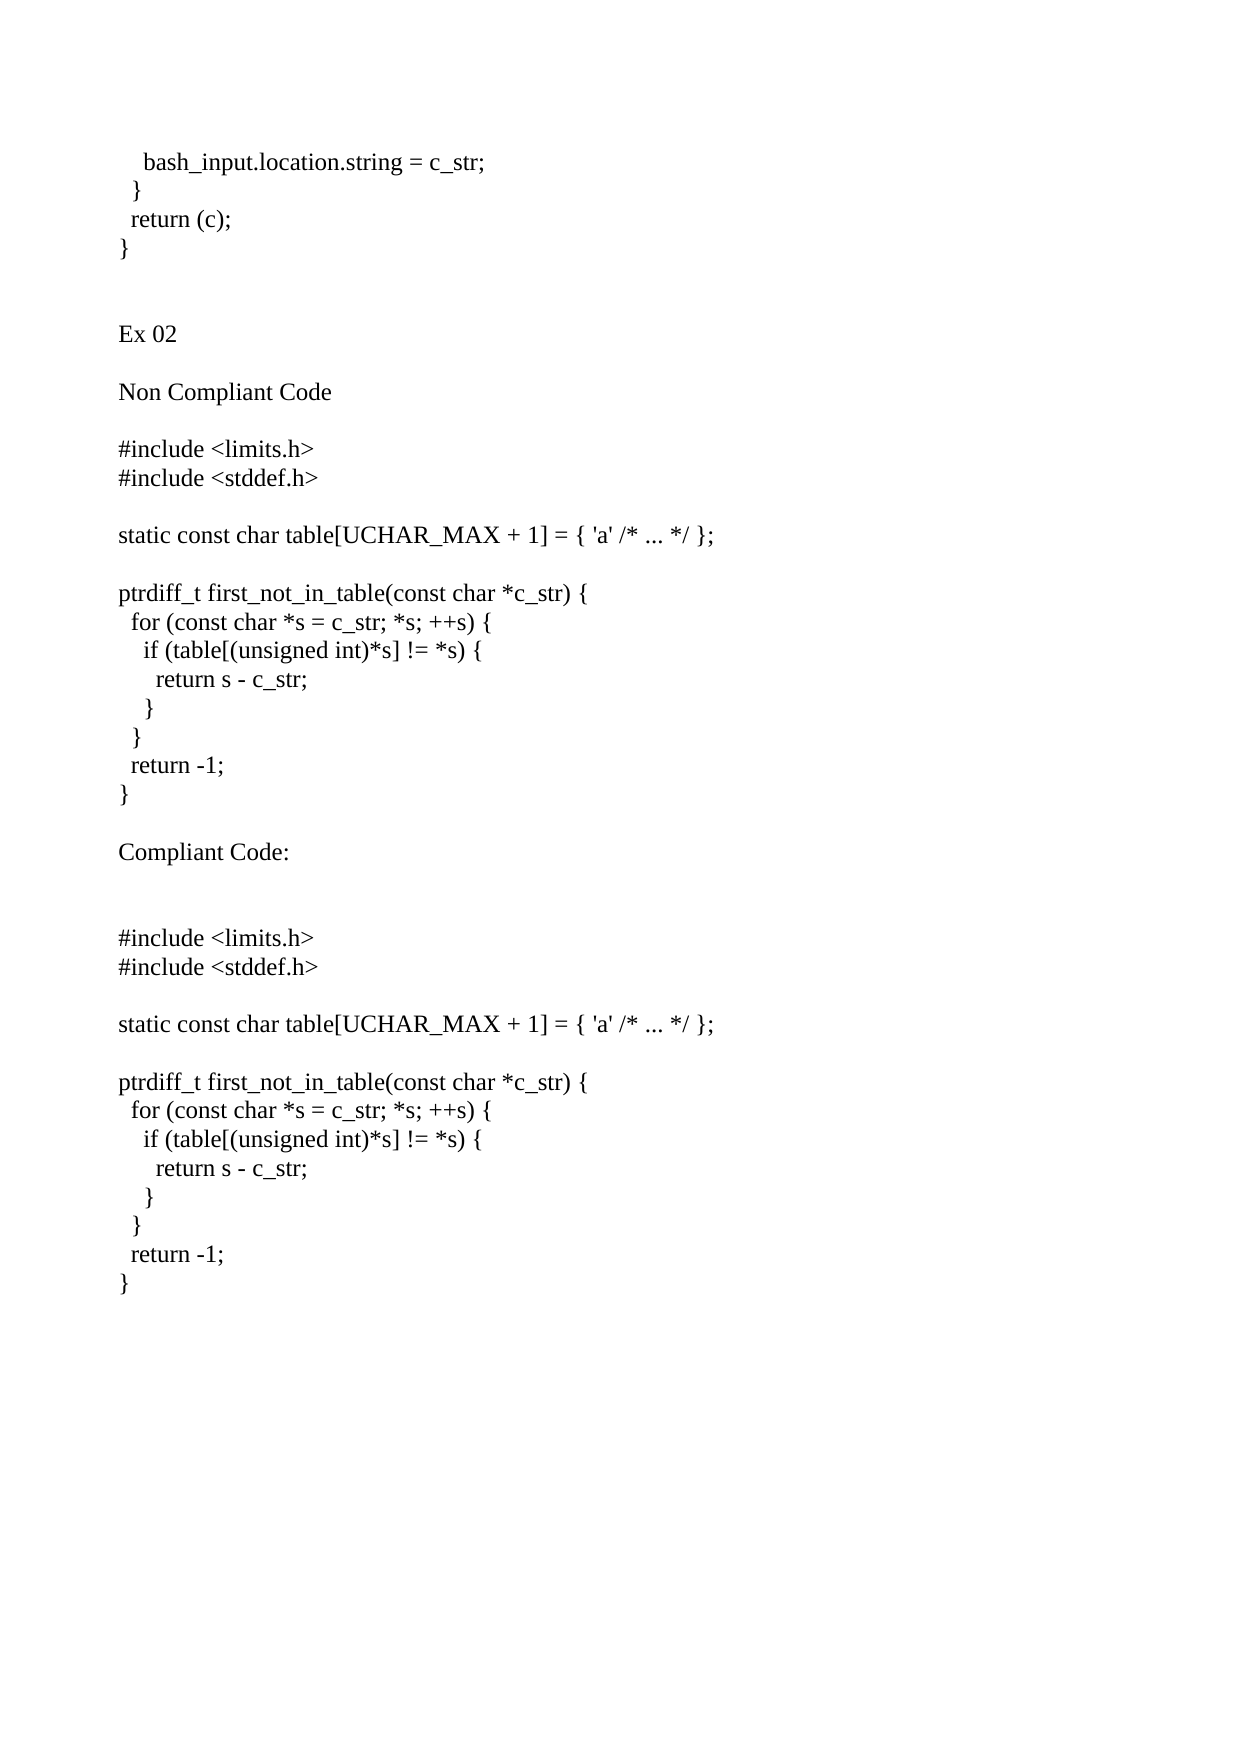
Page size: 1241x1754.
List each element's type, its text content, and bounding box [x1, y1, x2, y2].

text return (c); [118, 204, 1122, 233]
text } [118, 233, 1122, 262]
text } [118, 779, 1122, 808]
text Compliant Code: [118, 837, 1122, 866]
text return -1; [118, 751, 1122, 779]
text #include <stddef.h> [118, 952, 1122, 981]
text } [118, 722, 1122, 751]
text } [118, 1268, 1122, 1297]
text return s - c_str; [118, 1153, 1122, 1182]
text if (table[(unsigned int)*s] != *s) { [118, 636, 1122, 664]
text #include <limits.h> [118, 923, 1122, 952]
text return s - c_str; [118, 664, 1122, 693]
text Ex 02 [118, 319, 1122, 348]
text for (const char *s = c_str; *s; ++s) { [118, 607, 1122, 636]
text if (table[(unsigned int)*s] != *s) { [118, 1124, 1122, 1153]
text bash_input.location.string = c_str; [118, 147, 1122, 176]
text static const char table[UCHAR_MAX + 1] = { 'a' /* ... */ }; [118, 521, 1122, 549]
text for (const char *s = c_str; *s; ++s) { [118, 1096, 1122, 1124]
text } [118, 1182, 1122, 1211]
text } [118, 693, 1122, 722]
text static const char table[UCHAR_MAX + 1] = { 'a' /* ... */ }; [118, 1009, 1122, 1038]
text Non Compliant Code [118, 377, 1122, 406]
text ptrdiff_t first_not_in_table(const char *c_str) { [118, 578, 1122, 607]
text #include <stddef.h> [118, 463, 1122, 492]
text #include <limits.h> [118, 434, 1122, 463]
text } [118, 176, 1122, 204]
text } [118, 1211, 1122, 1239]
text ptrdiff_t first_not_in_table(const char *c_str) { [118, 1067, 1122, 1096]
text return -1; [118, 1239, 1122, 1268]
